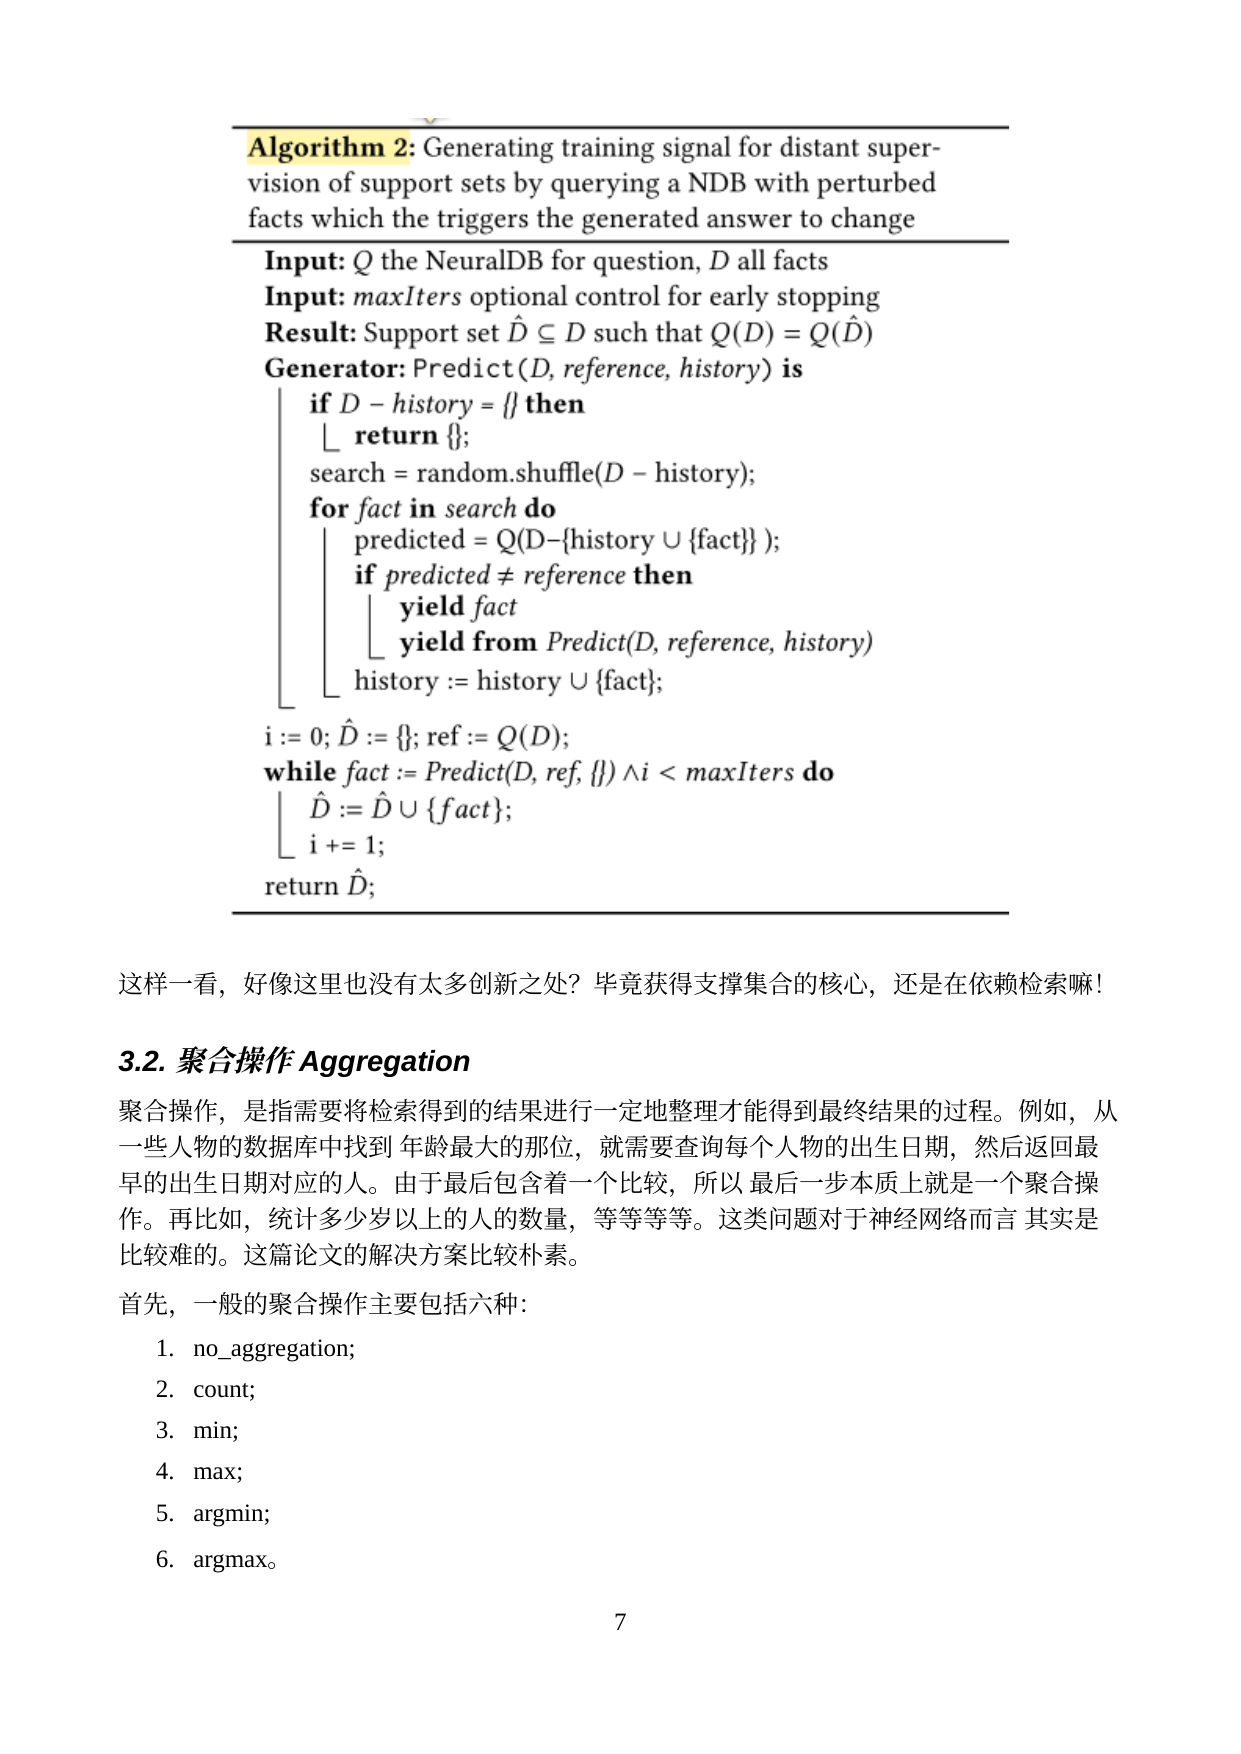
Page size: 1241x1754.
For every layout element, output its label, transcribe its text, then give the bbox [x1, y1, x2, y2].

text 这样一看，好像这里也没有太多创新之处？毕竟获得支撑集合的核心，还是在依赖检索嘛！ [118, 964, 1122, 1000]
list min; [156, 1415, 1122, 1444]
list argmin; [156, 1498, 1122, 1526]
text 首先，一般的聚合操作主要包括六种： [118, 1284, 1122, 1320]
list count; [156, 1374, 1122, 1403]
list no_aggregation; [156, 1333, 1122, 1361]
subtitle 聚合操作 Aggregation [118, 1038, 1122, 1079]
list argmax。 [156, 1539, 1122, 1575]
text 聚合操作，是指需要将检索得到的结果进行一定地整理才能得到最终结果的过程。例如，从一些人物的数据库中找到 年龄最大的那位，就需要查询每个人物的出生日期，然后返回最早的出生日期对应的人。由于最后包含着一个比较，所以 最后一步本质上就是一个聚合操作。再比如，统计多少岁以上的人的数量，等等等等。这类问题对于神经网络而言 其实是比较难的。这篇论文的解决方案比较朴素。 [118, 1092, 1122, 1272]
list max; [156, 1456, 1122, 1485]
